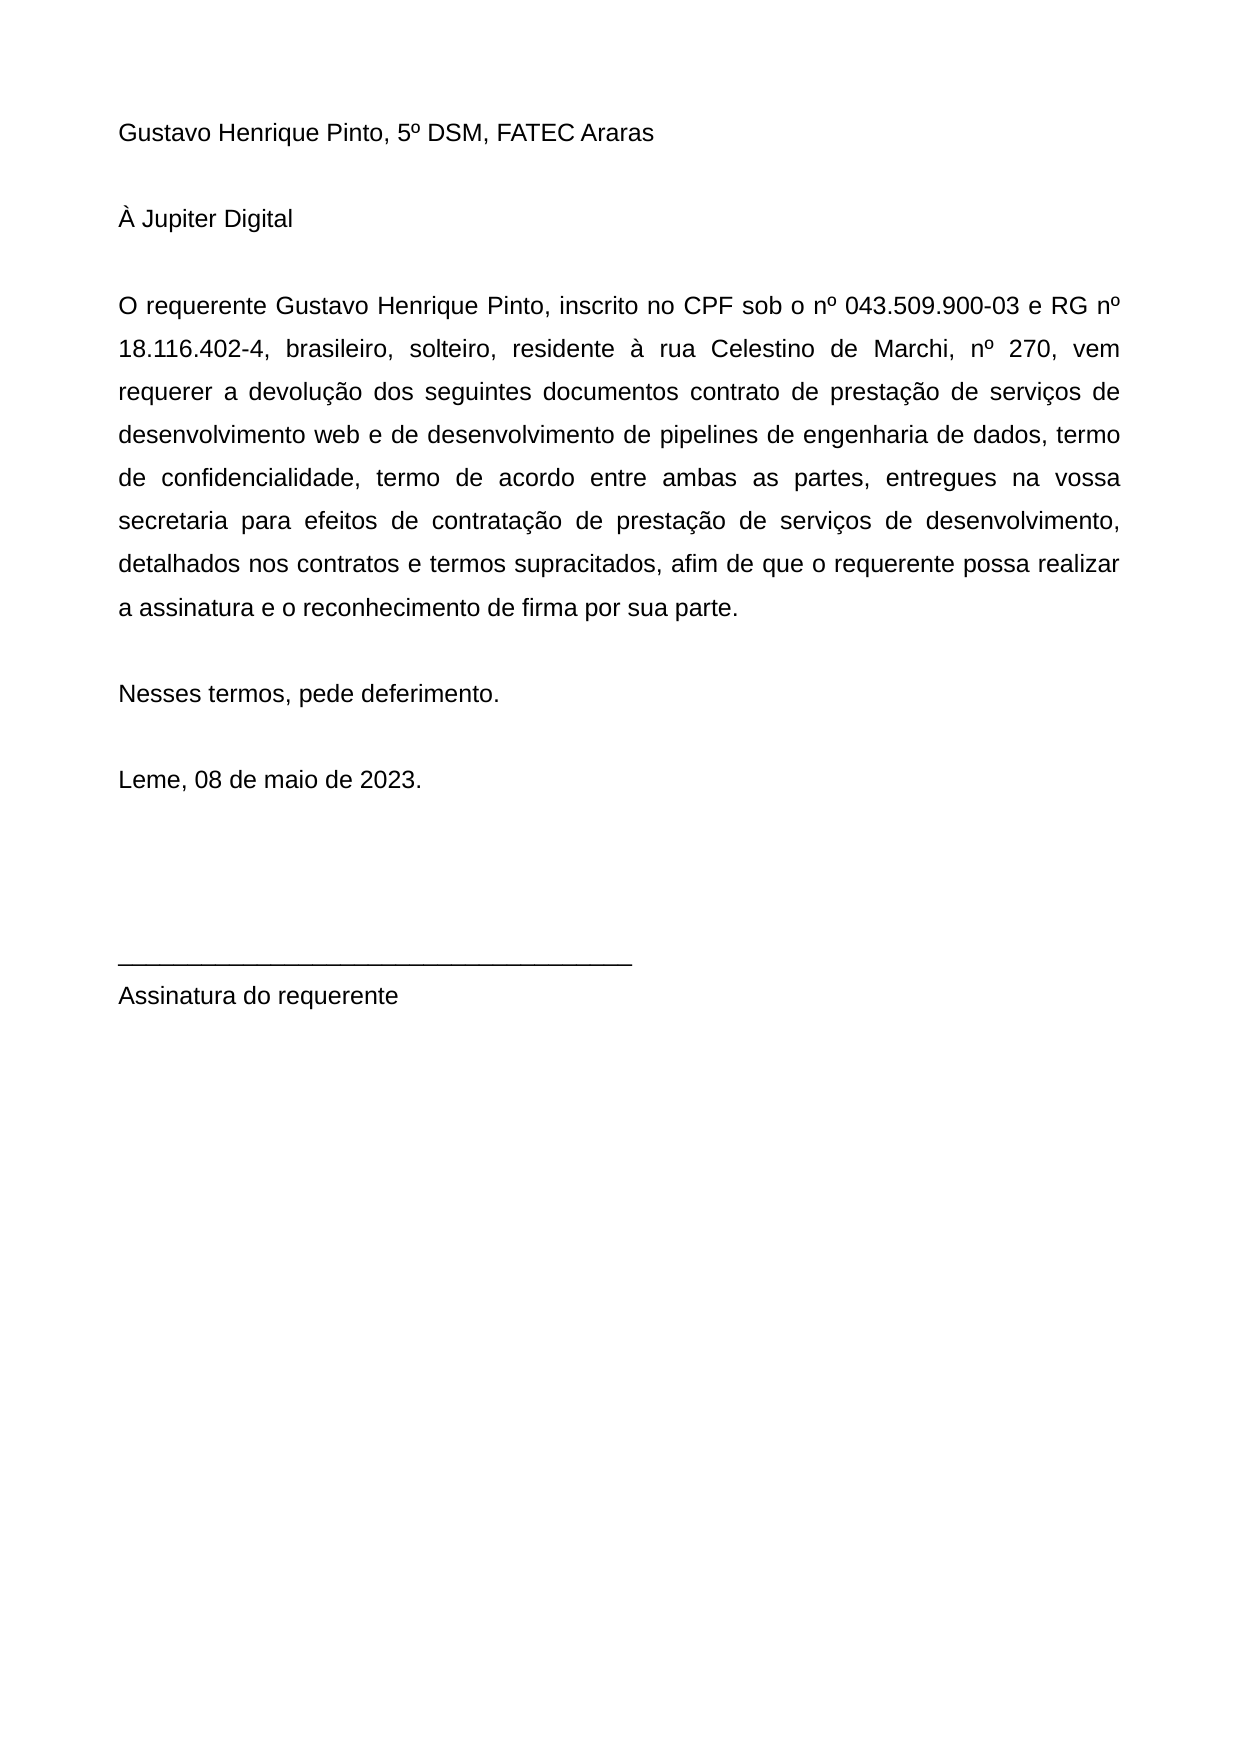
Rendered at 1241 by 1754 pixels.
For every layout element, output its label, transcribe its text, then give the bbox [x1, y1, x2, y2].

text À Jupiter Digital [118, 204, 1122, 233]
text O requerente Gustavo Henrique Pinto, inscrito no CPF sob o nº 043.509.900-03 e RG nº 18.116.402-4, brasileiro, solteiro, residente à rua Celestino de Marchi, nº 270, vem requerer a devolução dos seguintes documentos contrato de prestação de serviços de desenvolvimento web e de desenvolvimento de pipelines de engenharia de dados, termo de confidencialidade, termo de acordo entre ambas as partes, entregues na vossa secretaria para efeitos de contratação de prestação de serviços de desenvolvimento, detalhados nos contratos e termos supracitados, afim de que o requerente possa realizar a assinatura e o reconhecimento de firma por sua parte. [118, 291, 1122, 621]
text Gustavo Henrique Pinto, 5º DSM, FATEC Araras [118, 118, 1122, 147]
text Nesses termos, pede deferimento. [118, 679, 1122, 707]
text _____________________________________ [118, 937, 1122, 966]
text Leme, 08 de maio de 2023. [118, 765, 1122, 794]
text Assinatura do requerente [118, 981, 1122, 1009]
